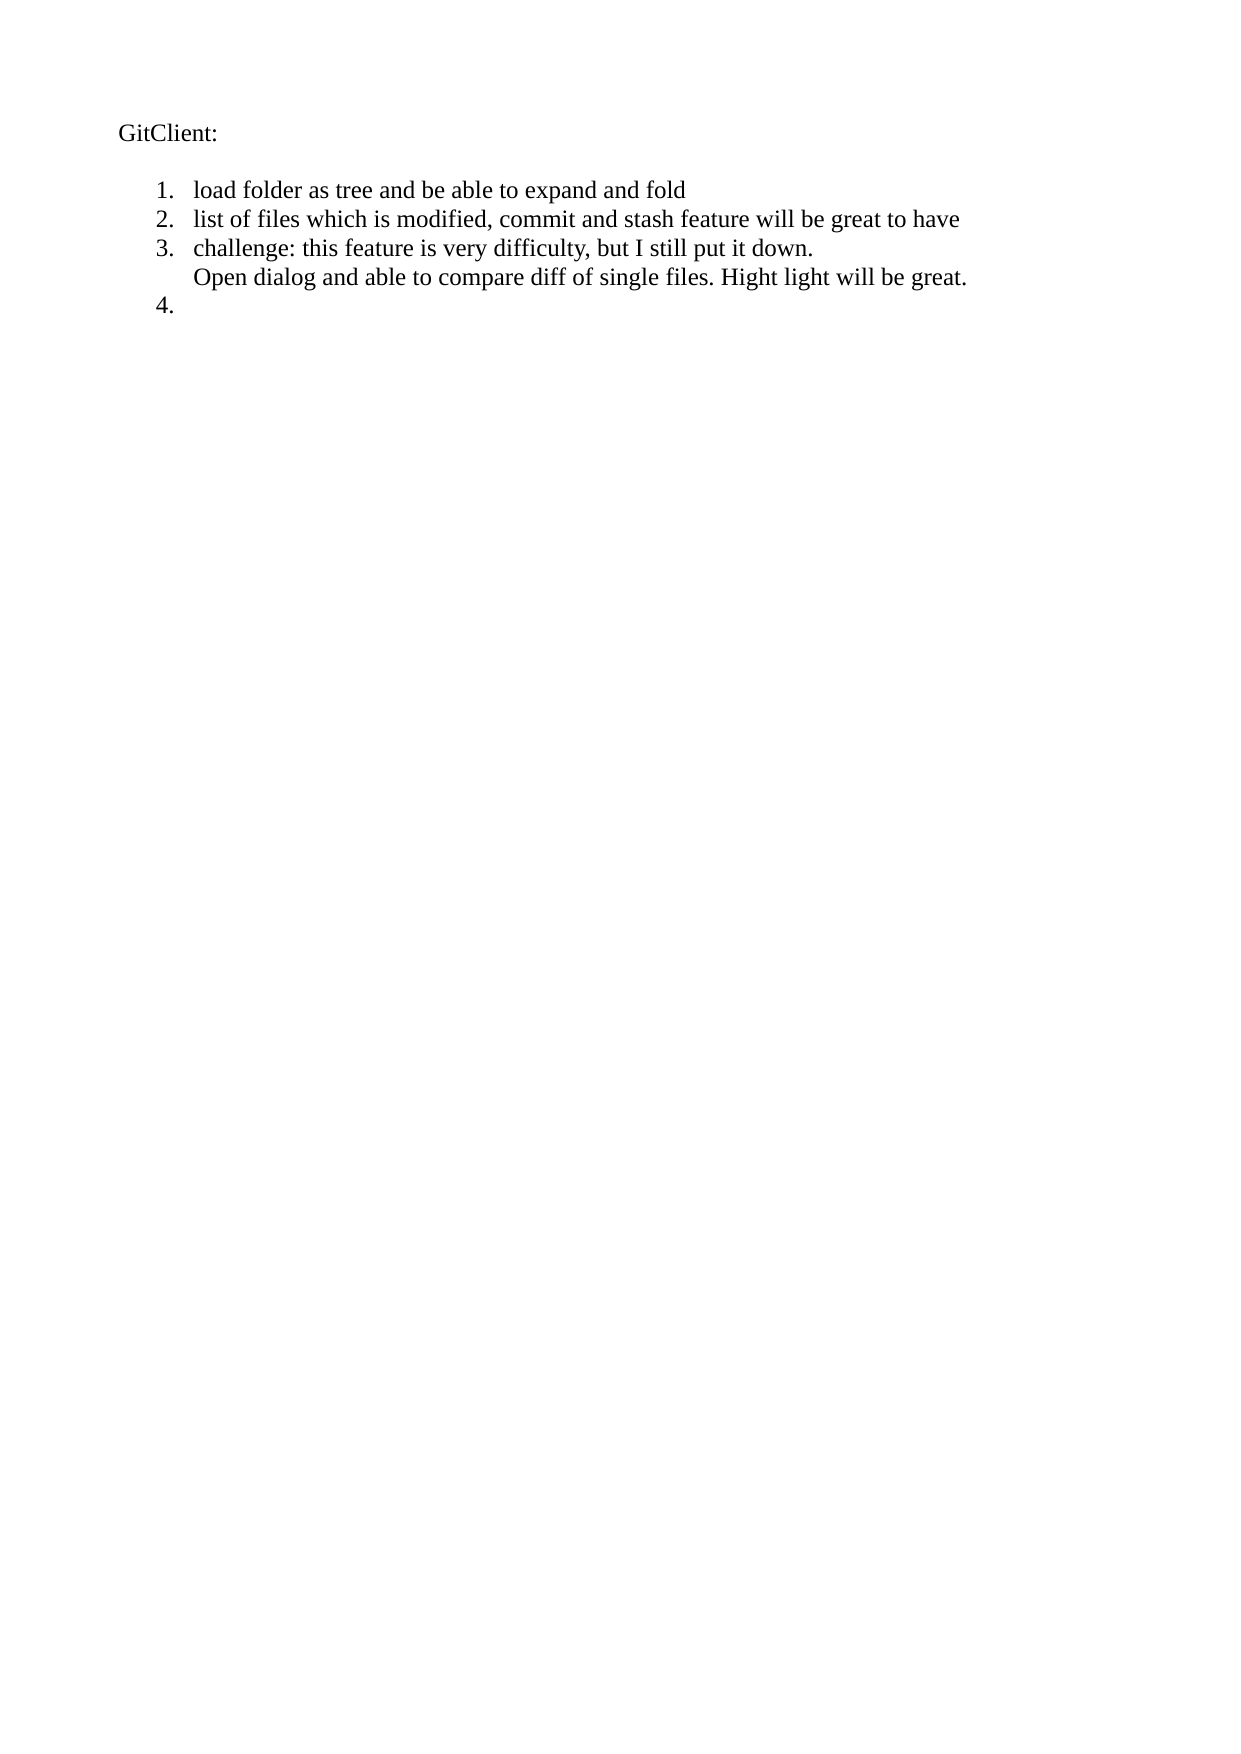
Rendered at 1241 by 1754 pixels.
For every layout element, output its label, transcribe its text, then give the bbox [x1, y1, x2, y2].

list load folder as tree and be able to expand and fold [156, 176, 1122, 204]
text GitClient: [118, 118, 1122, 147]
list challenge: this feature is very difficulty, but I still put it down. Open dialog and able to compare diff of single files. Hight light will be great. [156, 233, 1122, 291]
list list of files which is modified, commit and stash feature will be great to have [156, 204, 1122, 233]
